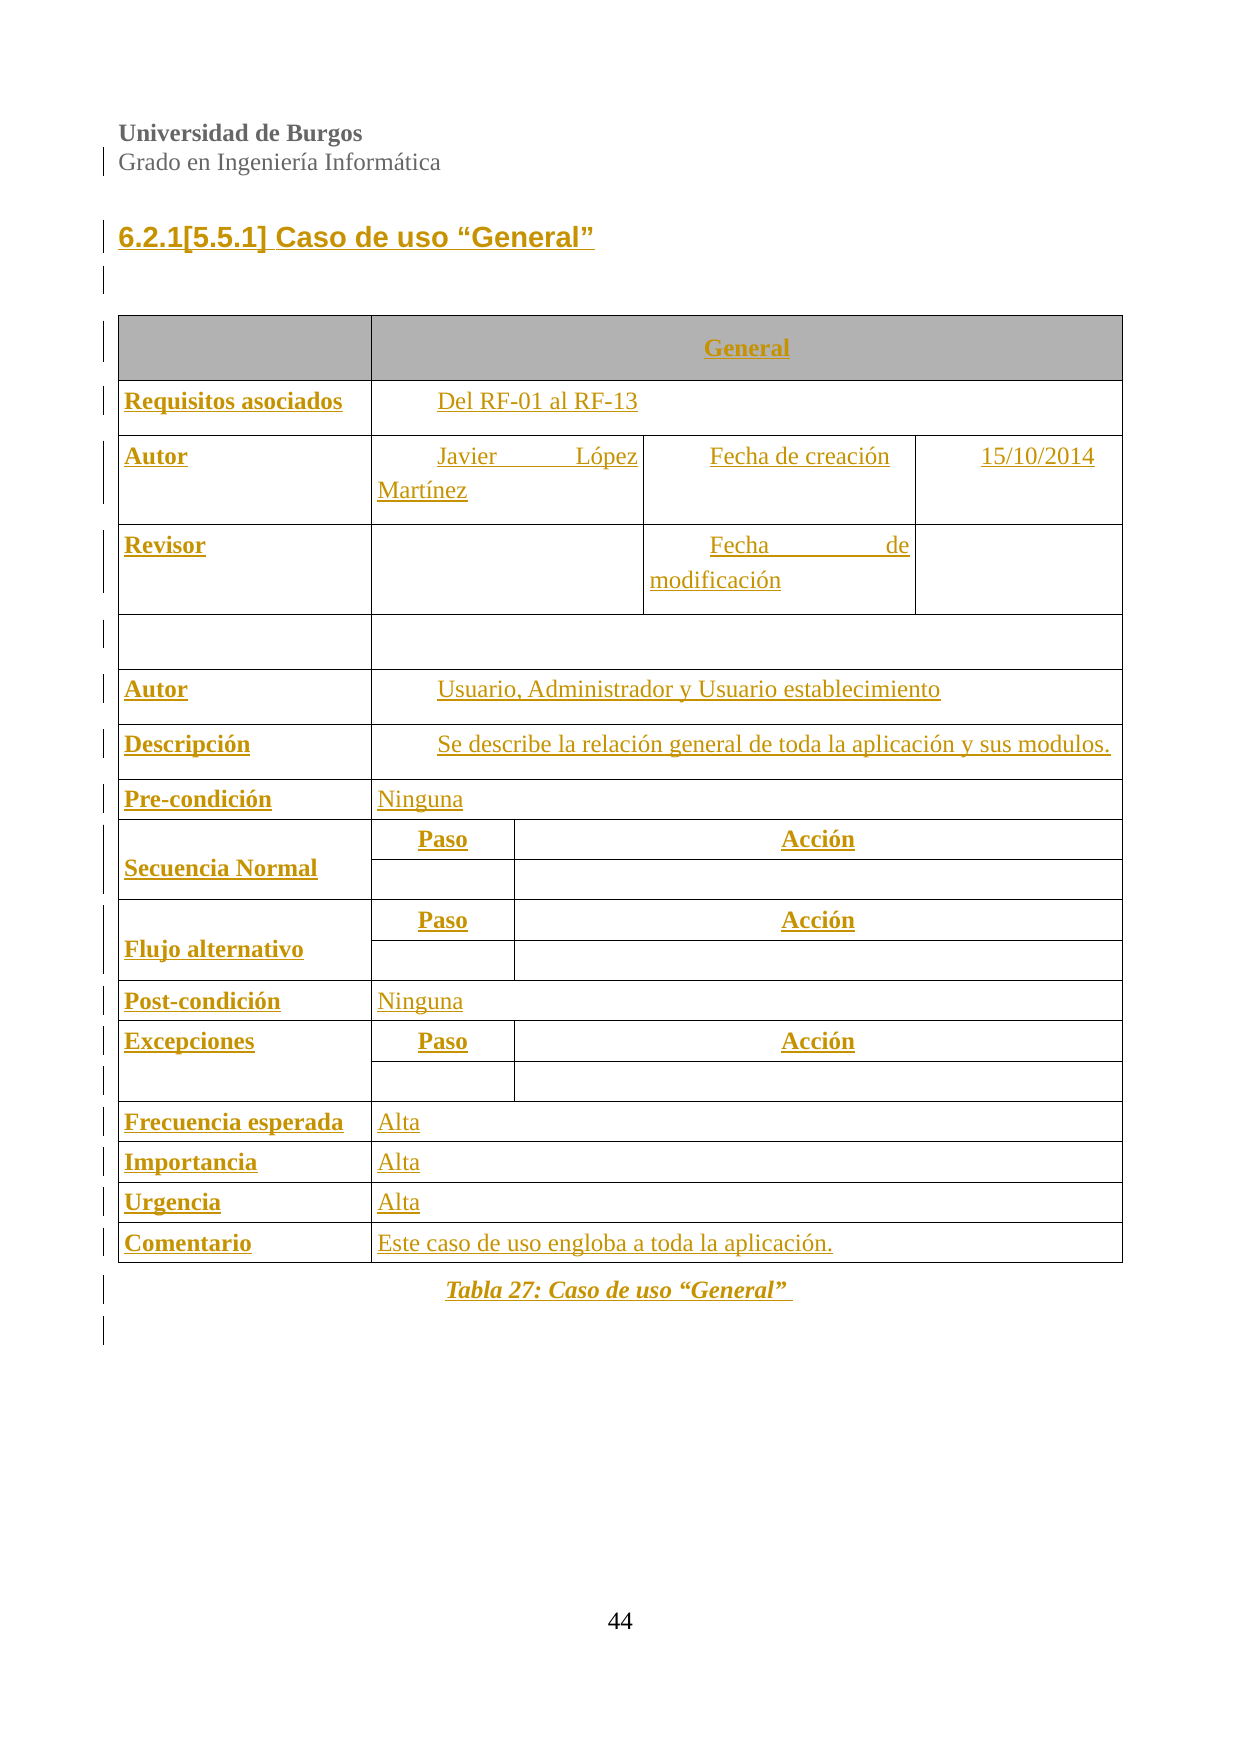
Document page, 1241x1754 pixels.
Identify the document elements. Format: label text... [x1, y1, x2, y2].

table_cell [372, 860, 514, 899]
table_cell Urgencia [119, 1183, 371, 1222]
table_cell Autor [119, 436, 371, 524]
table_cell Fecha de creación [644, 436, 915, 524]
text Tabla 27: Caso de uso “General” [118, 1275, 1122, 1303]
table_cell [372, 525, 643, 614]
table_cell [372, 941, 514, 980]
table_cell Acción [515, 1021, 1122, 1061]
table_cell Alta [372, 1183, 1122, 1222]
table_cell Autor [119, 670, 371, 723]
table_cell Importancia [119, 1142, 371, 1182]
table_header General [372, 316, 1122, 380]
table_cell [372, 1062, 514, 1101]
table_cell Frecuencia esperada [119, 1102, 371, 1141]
table_cell Descripción [119, 725, 371, 778]
table_cell Acción [515, 820, 1122, 859]
table_cell Alta [372, 1102, 1122, 1141]
table_cell Pre-condición [119, 780, 371, 819]
table_cell Javier López Martínez [372, 436, 643, 524]
table_cell [372, 615, 1122, 669]
table_cell Comentario [119, 1223, 371, 1262]
table_cell Fecha de modificación [644, 525, 915, 614]
table_cell Alta [372, 1142, 1122, 1182]
table_cell 15/10/2014 [916, 436, 1122, 524]
table_cell Flujo alternativo [119, 900, 371, 980]
table_cell Paso [372, 820, 514, 859]
table_cell Este caso de uso engloba a toda la aplicación. [372, 1223, 1122, 1262]
table_cell Secuencia Normal [119, 820, 371, 899]
subtitle Caso de uso “General” [118, 220, 1122, 253]
table_cell [515, 860, 1122, 899]
table_cell Paso [372, 1021, 514, 1061]
table_header [119, 316, 371, 380]
table_cell Post-condición [119, 981, 371, 1020]
table_cell Ninguna [372, 981, 1122, 1020]
table_cell Paso [372, 900, 514, 940]
table_cell Requisitos asociados [119, 381, 371, 435]
table_cell Revisor [119, 525, 371, 614]
table_cell Acción [515, 900, 1122, 940]
table_cell [515, 1062, 1122, 1101]
table_cell [515, 941, 1122, 980]
table_cell Del RF-01 al RF-13 [372, 381, 1122, 435]
table_cell Se describe la relación general de toda la aplicación y sus modulos. [372, 725, 1122, 778]
table_cell Excepciones [119, 1021, 371, 1101]
table_cell Ninguna [372, 780, 1122, 819]
table_cell [916, 525, 1122, 614]
table_cell Usuario, Administrador y Usuario establecimiento [372, 670, 1122, 723]
table_cell [119, 615, 371, 669]
